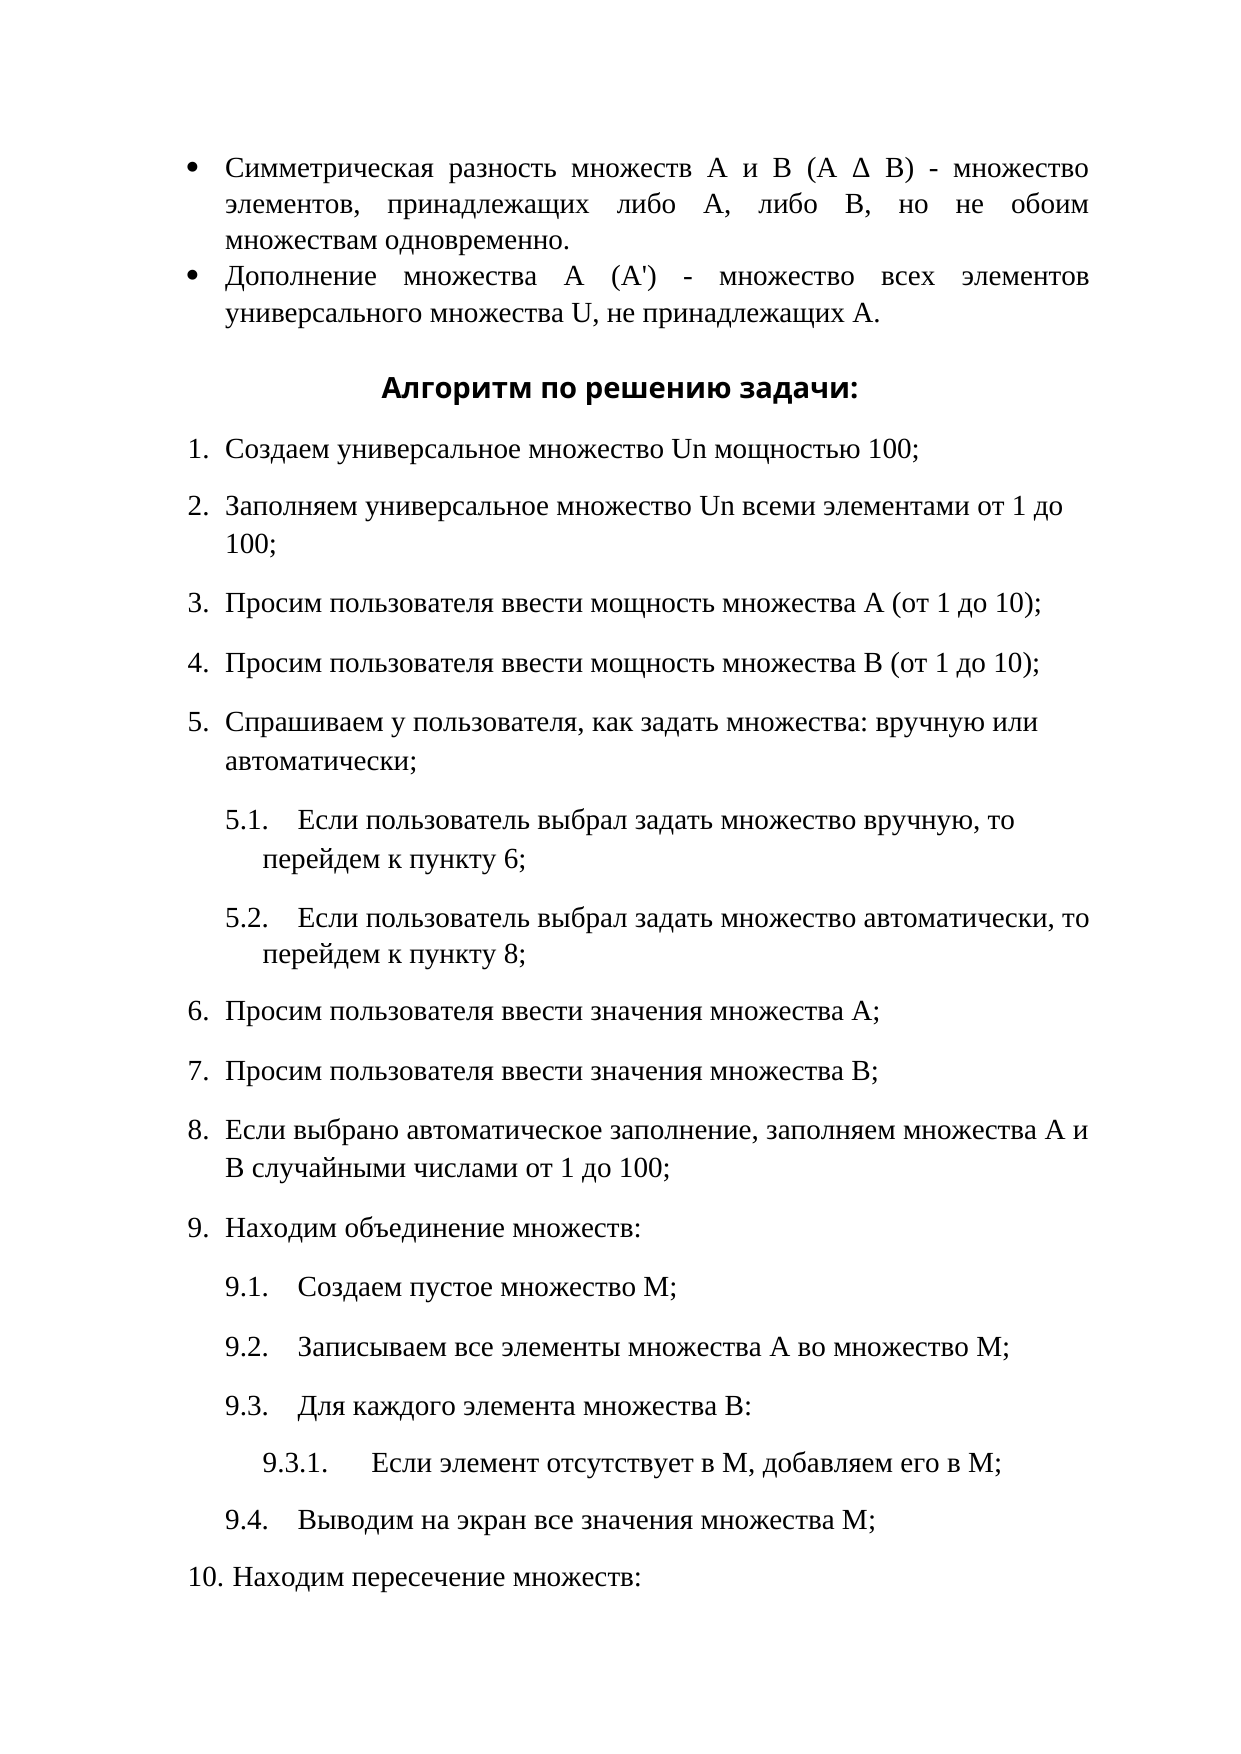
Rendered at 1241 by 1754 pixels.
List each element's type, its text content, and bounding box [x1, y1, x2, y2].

list Если элемент отсутствует в M, добавляем его в M; [262, 1445, 1090, 1479]
list Находим пересечение множеств: [187, 1559, 1090, 1593]
list Записываем все элементы множества A во множество M; [225, 1329, 1090, 1362]
list Просим пользователя ввести значения множества A; [187, 993, 1090, 1027]
list Просим пользователя ввести мощность множества В (от 1 до 10); [187, 645, 1090, 678]
list Просим пользователя ввести мощность множества А (от 1 до 10); [187, 586, 1090, 619]
list Заполняем универсальное множество Un всеми элементами от 1 до 100; [187, 488, 1090, 560]
list Если выбрано автоматическое заполнение, заполняем множества А и В случайными числами от 1 до 100; [187, 1112, 1090, 1184]
list Симметрическая разность множеств A и B (A Δ B) - множество элементов, принадлежащих либо A, либо B, но не обоим множествам одновременно. [187, 150, 1090, 256]
list Если пользователь выбрал задать множество вручную, то перейдем к пункту 6; [225, 802, 1090, 874]
list Находим объединение множеств: [187, 1210, 1090, 1243]
list Если пользователь выбрал задать множество автоматически, то перейдем к пункту 8; [225, 900, 1090, 970]
list Для каждого элемента множества B: [225, 1388, 1090, 1422]
list Спрашиваем у пользователя, как задать множества: вручную или автоматически; [187, 704, 1090, 776]
text Алгоритм по решению задачи: [150, 367, 1090, 407]
list Дополнение множества A (A') - множество всех элементов универсального множества U, не принадлежащих A. [187, 258, 1090, 328]
list Просим пользователя ввести значения множества B; [187, 1053, 1090, 1086]
list Создаем пустое множество M; [225, 1269, 1090, 1303]
list Выводим на экран все значения множества М; [225, 1502, 1090, 1536]
list Создаем универсальное множество Un мощностью 100; [187, 431, 1090, 464]
